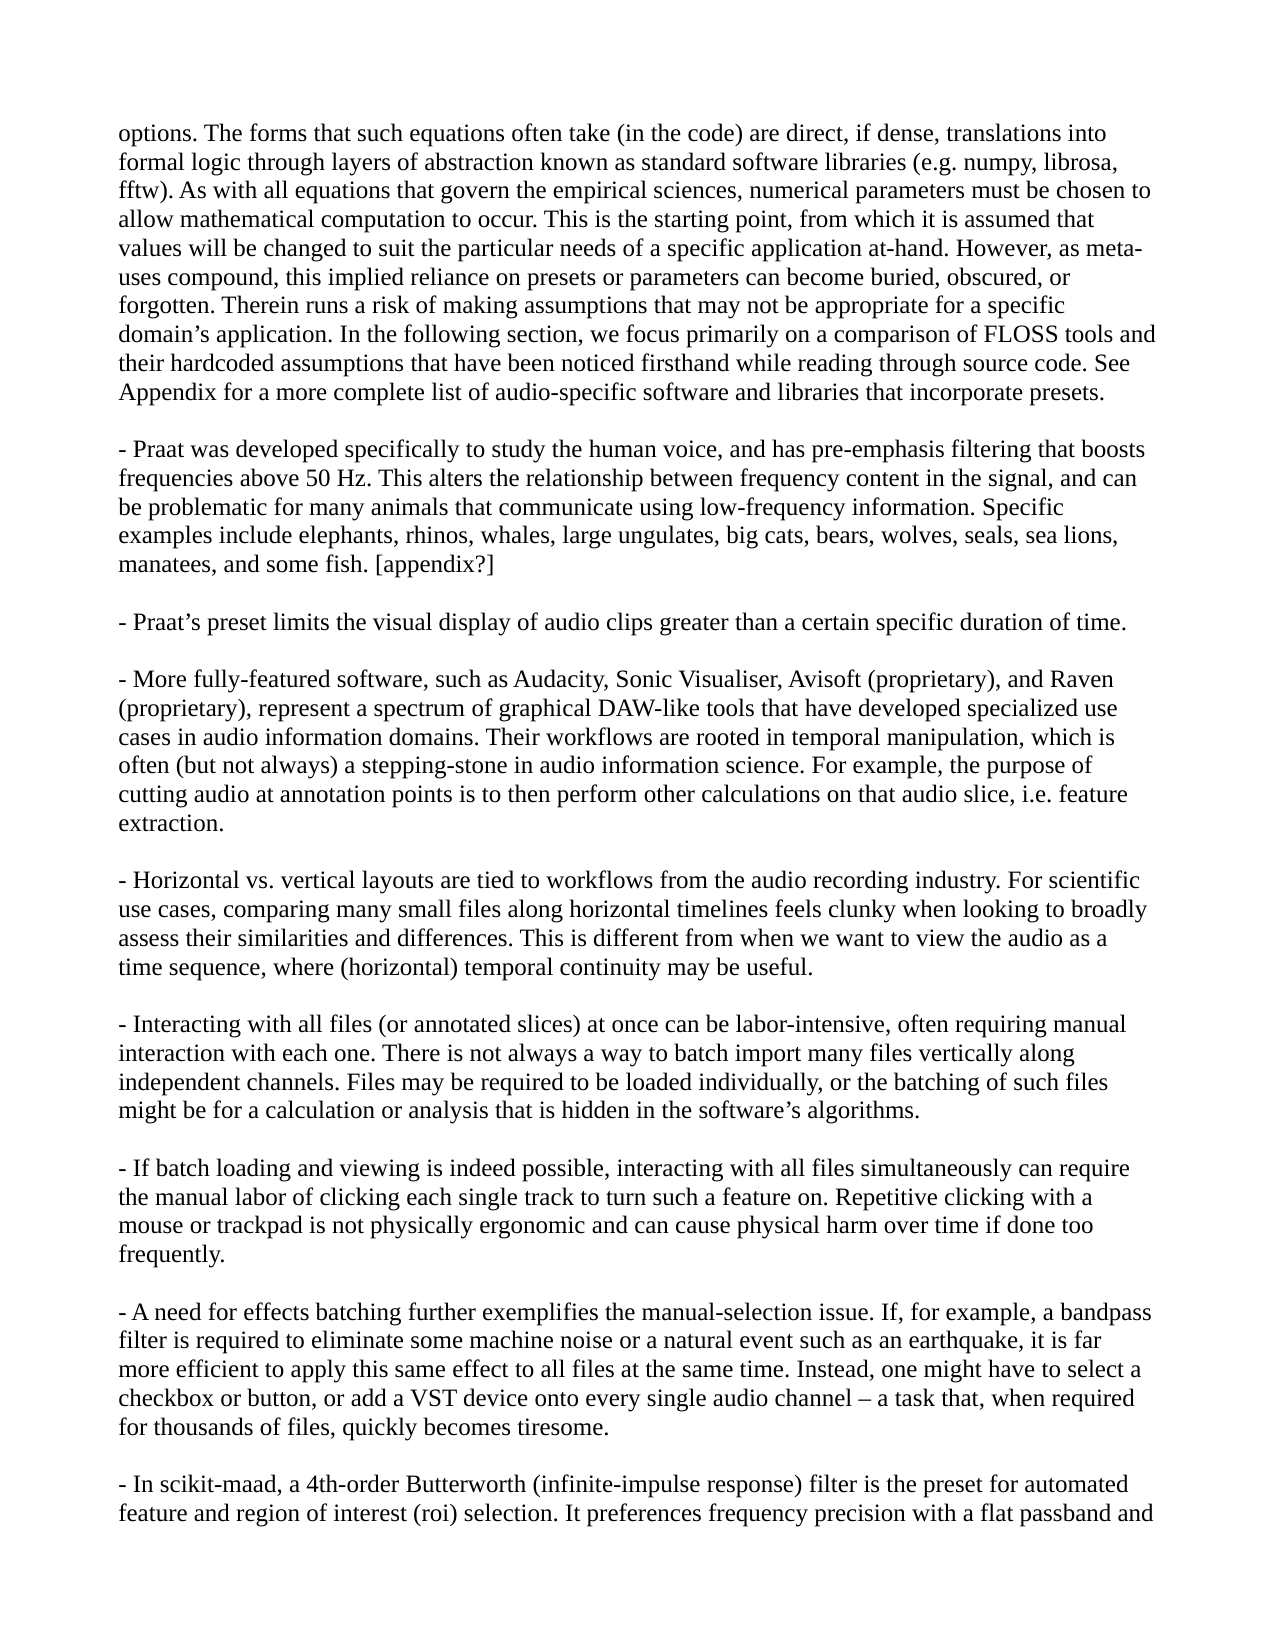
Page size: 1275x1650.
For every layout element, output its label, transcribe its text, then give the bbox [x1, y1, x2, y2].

text - Praat was developed specifically to study the human voice, and has pre-emphasis filtering that boosts frequencies above 50 Hz. This alters the relationship between frequency content in the signal, and can be problematic for many animals that communicate using low-frequency information. Specific examples include elephants, rhinos, whales, large ungulates, big cats, bears, wolves, seals, sea lions, manatees, and some fish. [appendix?] [118, 434, 1157, 578]
text - Praat’s preset limits the visual display of audio clips greater than a certain specific duration of time. [118, 607, 1157, 636]
text - Horizontal vs. vertical layouts are tied to workflows from the audio recording industry. For scientific use cases, comparing many small files along horizontal timelines feels clunky when looking to broadly assess their similarities and differences. This is different from when we want to view the audio as a time sequence, where (horizontal) temporal continuity may be useful. [118, 866, 1157, 981]
text options. The forms that such equations often take (in the code) are direct, if dense, translations into formal logic through layers of abstraction known as standard software libraries (e.g. numpy, librosa, fftw). As with all equations that govern the empirical sciences, numerical parameters must be chosen to allow mathematical computation to occur. This is the starting point, from which it is assumed that values will be changed to suit the particular needs of a specific application at-hand. However, as meta-uses compound, this implied reliance on presets or parameters can become buried, obscured, or forgotten. Therein runs a risk of making assumptions that may not be appropriate for a specific domain’s application. In the following section, we focus primarily on a comparison of FLOSS tools and their hardcoded assumptions that have been noticed firsthand while reading through source code. See Appendix for a more complete list of audio-specific software and libraries that incorporate presets. [118, 118, 1157, 406]
text - If batch loading and viewing is indeed possible, interacting with all files simultaneously can require the manual labor of clicking each single track to turn such a feature on. Repetitive clicking with a mouse or trackpad is not physically ergonomic and can cause physical harm over time if done too frequently. [118, 1153, 1157, 1268]
text - More fully-featured software, such as Audacity, Sonic Visualiser, Avisoft (proprietary), and Raven (proprietary), represent a spectrum of graphical DAW-like tools that have developed specialized use cases in audio information domains. Their workflows are rooted in temporal manipulation, which is often (but not always) a stepping-stone in audio information science. For example, the purpose of cutting audio at annotation points is to then perform other calculations on that audio slice, i.e. feature extraction. [118, 664, 1157, 837]
text - In scikit-maad, a 4th-order Butterworth (infinite-impulse response) filter is the preset for automated feature and region of interest (roi) selection. It preferences frequency precision with a flat passband and [118, 1469, 1157, 1527]
text - Interacting with all files (or annotated slices) at once can be labor-intensive, often requiring manual interaction with each one. There is not always a way to batch import many files vertically along independent channels. Files may be required to be loaded individually, or the batching of such files might be for a calculation or analysis that is hidden in the software’s algorithms. [118, 1009, 1157, 1124]
text - A need for effects batching further exemplifies the manual-selection issue. If, for example, a bandpass filter is required to eliminate some machine noise or a natural event such as an earthquake, it is far more efficient to apply this same effect to all files at the same time. Instead, one might have to select a checkbox or button, or add a VST device onto every single audio channel – a task that, when required for thousands of files, quickly becomes tiresome. [118, 1297, 1157, 1441]
